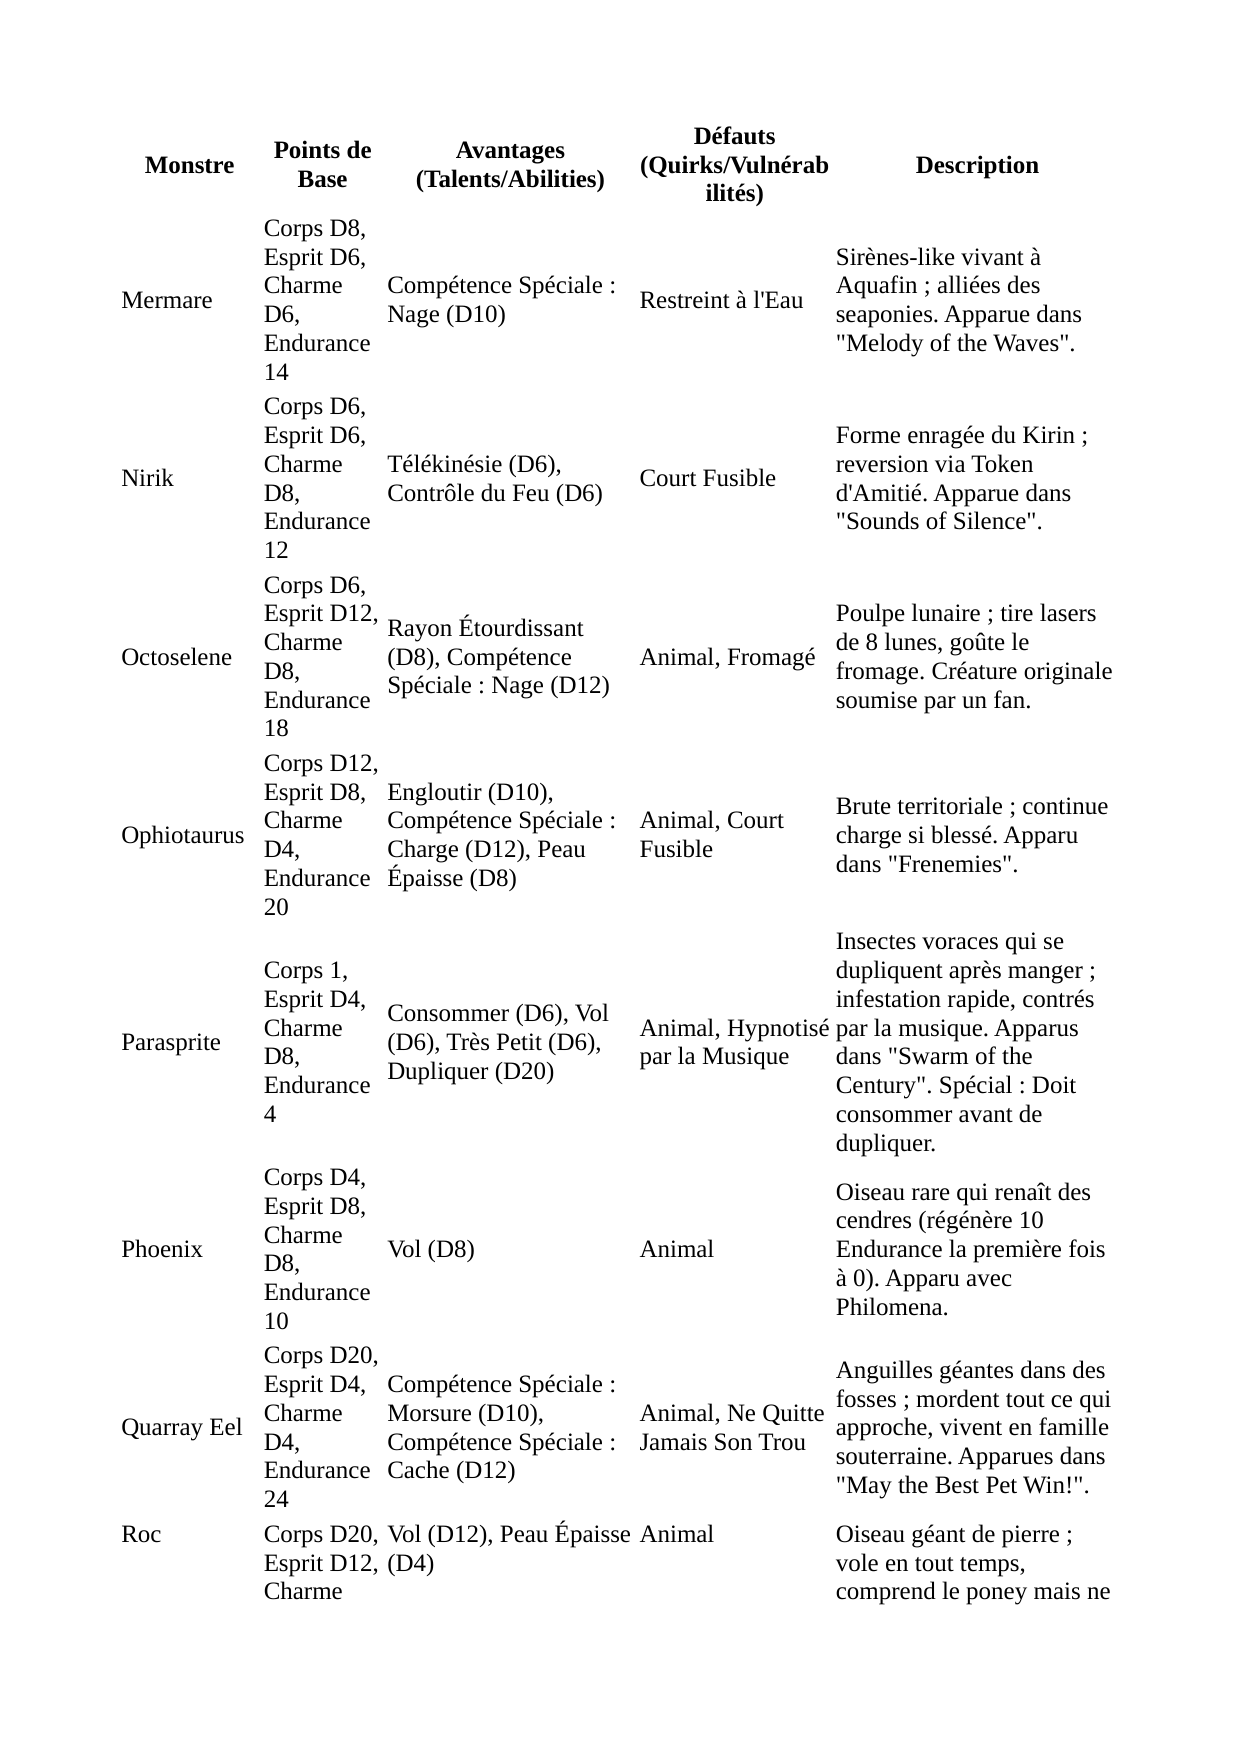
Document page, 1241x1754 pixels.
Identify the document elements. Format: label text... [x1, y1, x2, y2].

table_cell Animal, Hypnotisé par la Musique [636, 924, 833, 1159]
table_cell Vol (D8) [384, 1159, 636, 1338]
table_cell Quarray Eel [118, 1338, 261, 1516]
table_cell Animal [636, 1159, 833, 1338]
table_cell Ophiotaurus [118, 745, 261, 923]
table_cell Corps D20, Esprit D4, Charme D4, Endurance 24 [261, 1338, 384, 1516]
table_cell Sirènes-like vivant à Aquafin ; alliées des seaponies. Apparue dans "Melody of the Waves". [833, 210, 1122, 388]
table_cell Engloutir (D10), Compétence Spéciale : Charge (D12), Peau Épaisse (D8) [384, 745, 636, 923]
table_cell Animal, Fromagé [636, 567, 833, 745]
table_cell Roc [118, 1516, 261, 1608]
table_cell Parasprite [118, 924, 261, 1159]
table_header Défauts (Quirks/Vulnérabilités) [636, 118, 833, 210]
table_header Avantages (Talents/Abilities) [384, 118, 636, 210]
table_cell Anguilles géantes dans des fosses ; mordent tout ce qui approche, vivent en famille souterraine. Apparues dans "May the Best Pet Win!". [833, 1338, 1122, 1516]
table_cell Forme enragée du Kirin ; reversion via Token d'Amitié. Apparue dans "Sounds of Silence". [833, 389, 1122, 567]
table_cell Oiseau rare qui renaît des cendres (régénère 10 Endurance la première fois à 0). Apparu avec Philomena. [833, 1159, 1122, 1338]
table_cell Corps 1, Esprit D4, Charme D8, Endurance 4 [261, 924, 384, 1159]
table_cell Corps D6, Esprit D6, Charme D8, Endurance 12 [261, 389, 384, 567]
table_cell Nirik [118, 389, 261, 567]
table_cell Phoenix [118, 1159, 261, 1338]
table_cell Corps D12, Esprit D8, Charme D4, Endurance 20 [261, 745, 384, 923]
table_cell Octoselene [118, 567, 261, 745]
table_cell Corps D20, Esprit D12, Charme [261, 1516, 384, 1608]
table_header Points de Base [261, 118, 384, 210]
table_cell Poulpe lunaire ; tire lasers de 8 lunes, goûte le fromage. Créature originale soumise par un fan. [833, 567, 1122, 745]
table_cell Télékinésie (D6), Contrôle du Feu (D6) [384, 389, 636, 567]
table_header Monstre [118, 118, 261, 210]
table_cell Consommer (D6), Vol (D6), Très Petit (D6), Dupliquer (D20) [384, 924, 636, 1159]
table_cell Restreint à l'Eau [636, 210, 833, 388]
table_cell Oiseau géant de pierre ; vole en tout temps, comprend le poney mais ne [833, 1516, 1122, 1608]
table_cell Compétence Spéciale : Nage (D10) [384, 210, 636, 388]
table_cell Brute territoriale ; continue charge si blessé. Apparu dans "Frenemies". [833, 745, 1122, 923]
table_cell Animal, Ne Quitte Jamais Son Trou [636, 1338, 833, 1516]
table_cell Corps D6, Esprit D12, Charme D8, Endurance 18 [261, 567, 384, 745]
table_cell Vol (D12), Peau Épaisse (D4) [384, 1516, 636, 1608]
table_cell Animal [636, 1516, 833, 1608]
table_cell Corps D4, Esprit D8, Charme D8, Endurance 10 [261, 1159, 384, 1338]
table_cell Corps D8, Esprit D6, Charme D6, Endurance 14 [261, 210, 384, 388]
table_cell Compétence Spéciale : Morsure (D10), Compétence Spéciale : Cache (D12) [384, 1338, 636, 1516]
table_cell Court Fusible [636, 389, 833, 567]
table_cell Animal, Court Fusible [636, 745, 833, 923]
table_cell Insectes voraces qui se dupliquent après manger ; infestation rapide, contrés par la musique. Apparus dans "Swarm of the Century". Spécial : Doit consommer avant de dupliquer. [833, 924, 1122, 1159]
table_cell Mermare [118, 210, 261, 388]
table_header Description [833, 118, 1122, 210]
table_cell Rayon Étourdissant (D8), Compétence Spéciale : Nage (D12) [384, 567, 636, 745]
